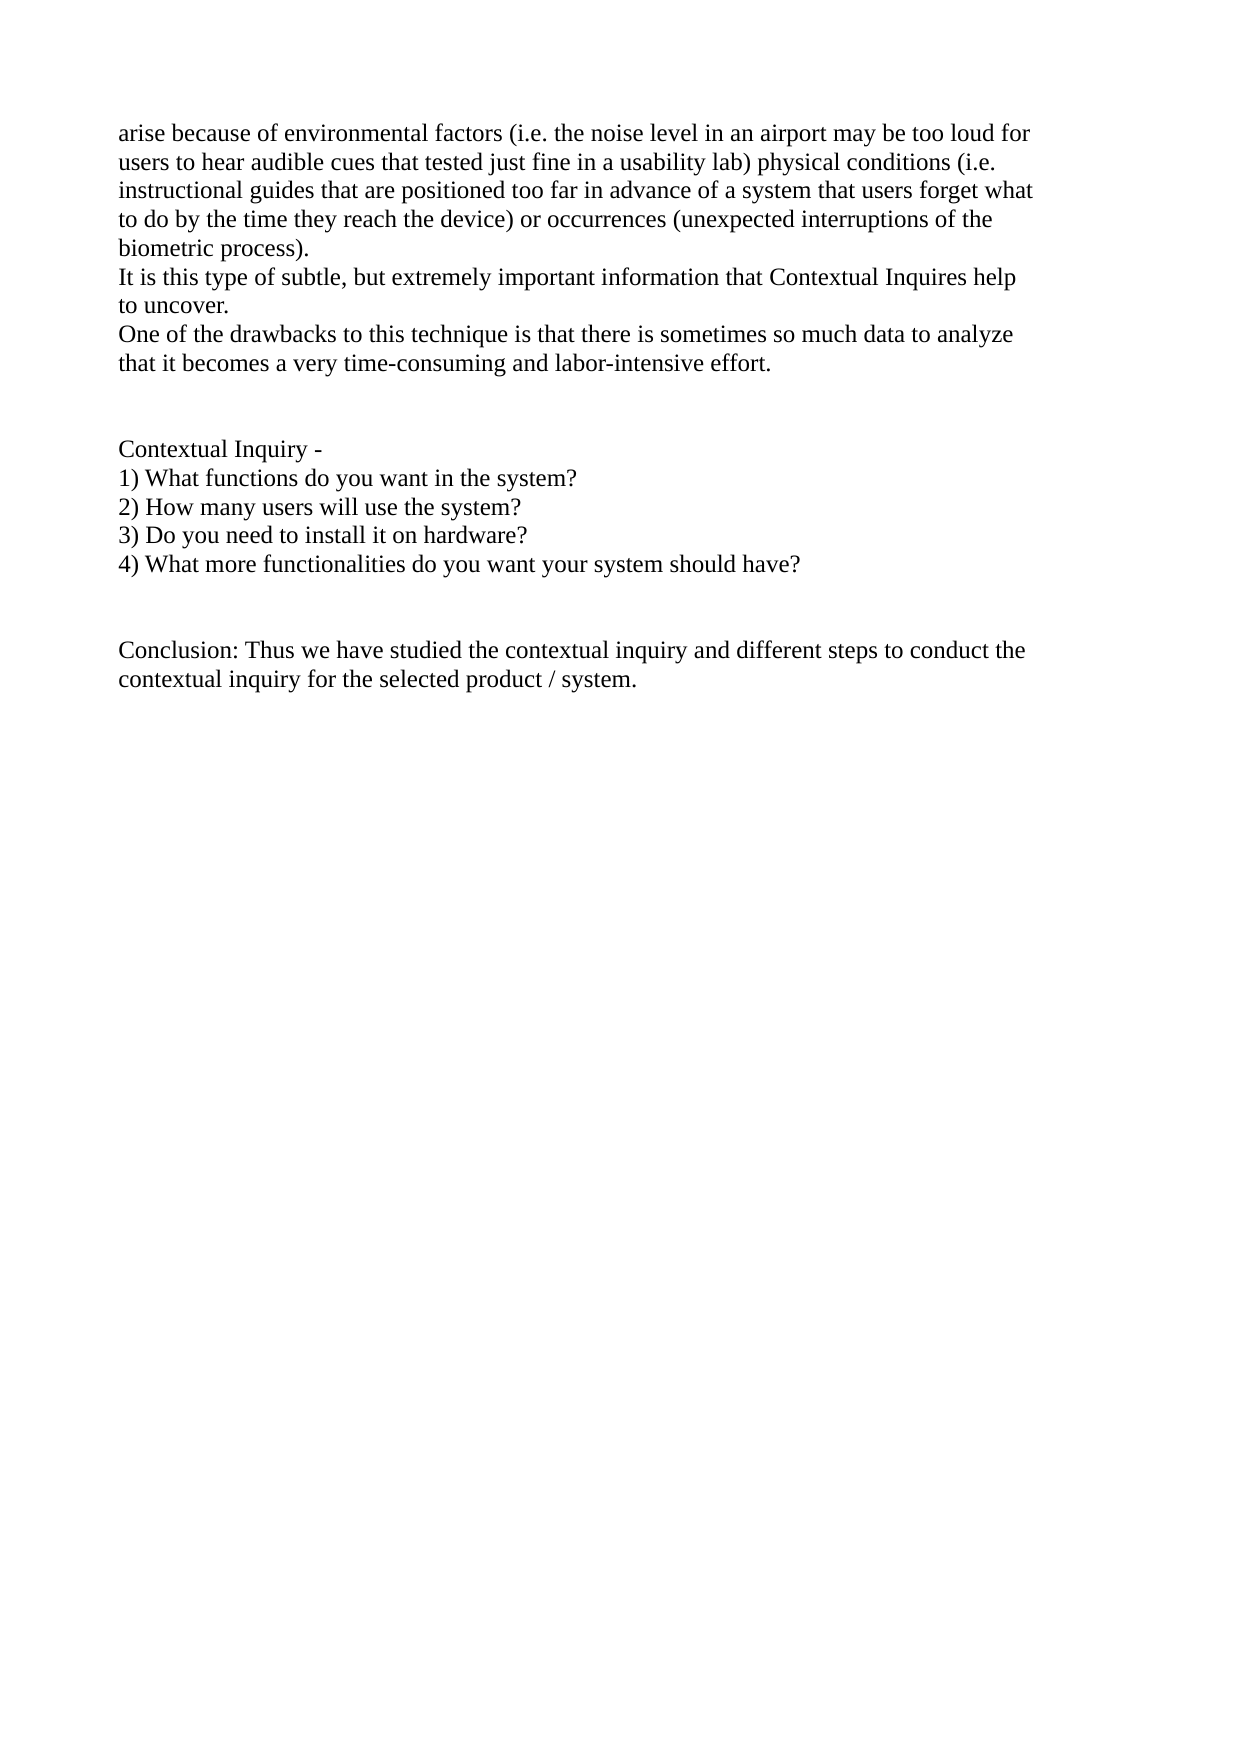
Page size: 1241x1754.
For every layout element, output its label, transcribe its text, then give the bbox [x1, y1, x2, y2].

text Conclusion: Thus we have studied the contextual inquiry and different steps to conduct the [118, 636, 1122, 664]
text It is this type of subtle, but extremely important information that Contextual Inquires help [118, 262, 1122, 291]
text users to hear audible cues that tested just fine in a usability lab) physical conditions (i.e. [118, 147, 1122, 176]
text 3) Do you need to install it on hardware? [118, 521, 1122, 549]
text contextual inquiry for the selected product / system. [118, 664, 1122, 693]
text to do by the time they reach the device) or occurrences (unexpected interruptions of the [118, 204, 1122, 233]
text 4) What more functionalities do you want your system should have? [118, 549, 1122, 578]
text that it becomes a very time-consuming and labor-intensive effort. [118, 348, 1122, 377]
text 2) How many users will use the system? [118, 492, 1122, 521]
text arise because of environmental factors (i.e. the noise level in an airport may be too loud for [118, 118, 1122, 147]
text 1) What functions do you want in the system? [118, 463, 1122, 492]
text to uncover. [118, 291, 1122, 319]
text Contextual Inquiry - [118, 434, 1122, 463]
text biometric process). [118, 233, 1122, 262]
text One of the drawbacks to this technique is that there is sometimes so much data to analyze [118, 319, 1122, 348]
text instructional guides that are positioned too far in advance of a system that users forget what [118, 176, 1122, 204]
